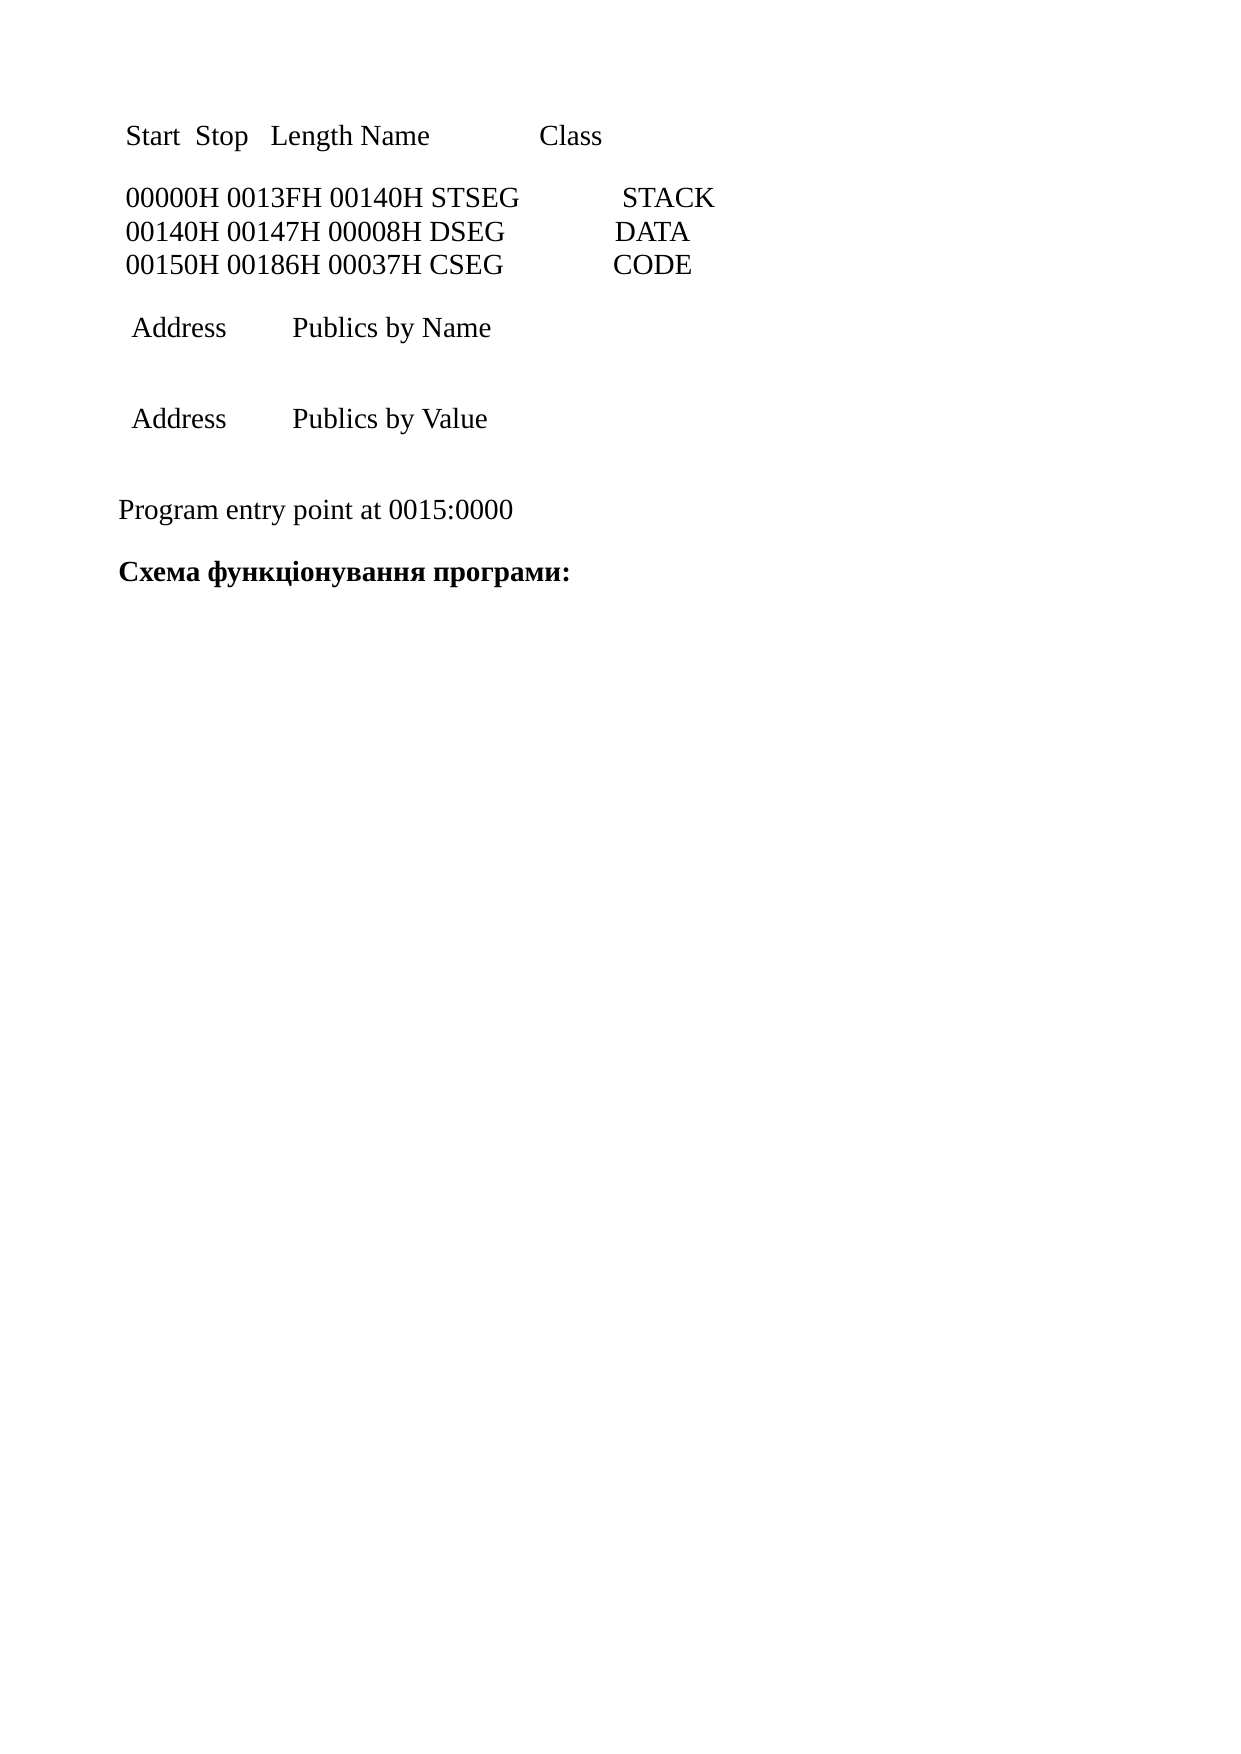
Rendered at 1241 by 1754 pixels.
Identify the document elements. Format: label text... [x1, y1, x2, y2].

text Address Publics by Name [118, 310, 1122, 343]
text 00150H 00186H 00037H CSEG CODE [118, 247, 1122, 281]
text Program entry point at 0015:0000 [118, 492, 1122, 525]
text Схема функціонування програми: [118, 554, 1122, 588]
text 00140H 00147H 00008H DSEG DATA [118, 214, 1122, 247]
text 00000H 0013FH 00140H STSEG STACK [118, 180, 1122, 214]
text Start Stop Length Name Class [118, 118, 1122, 152]
text Address Publics by Value [118, 401, 1122, 434]
